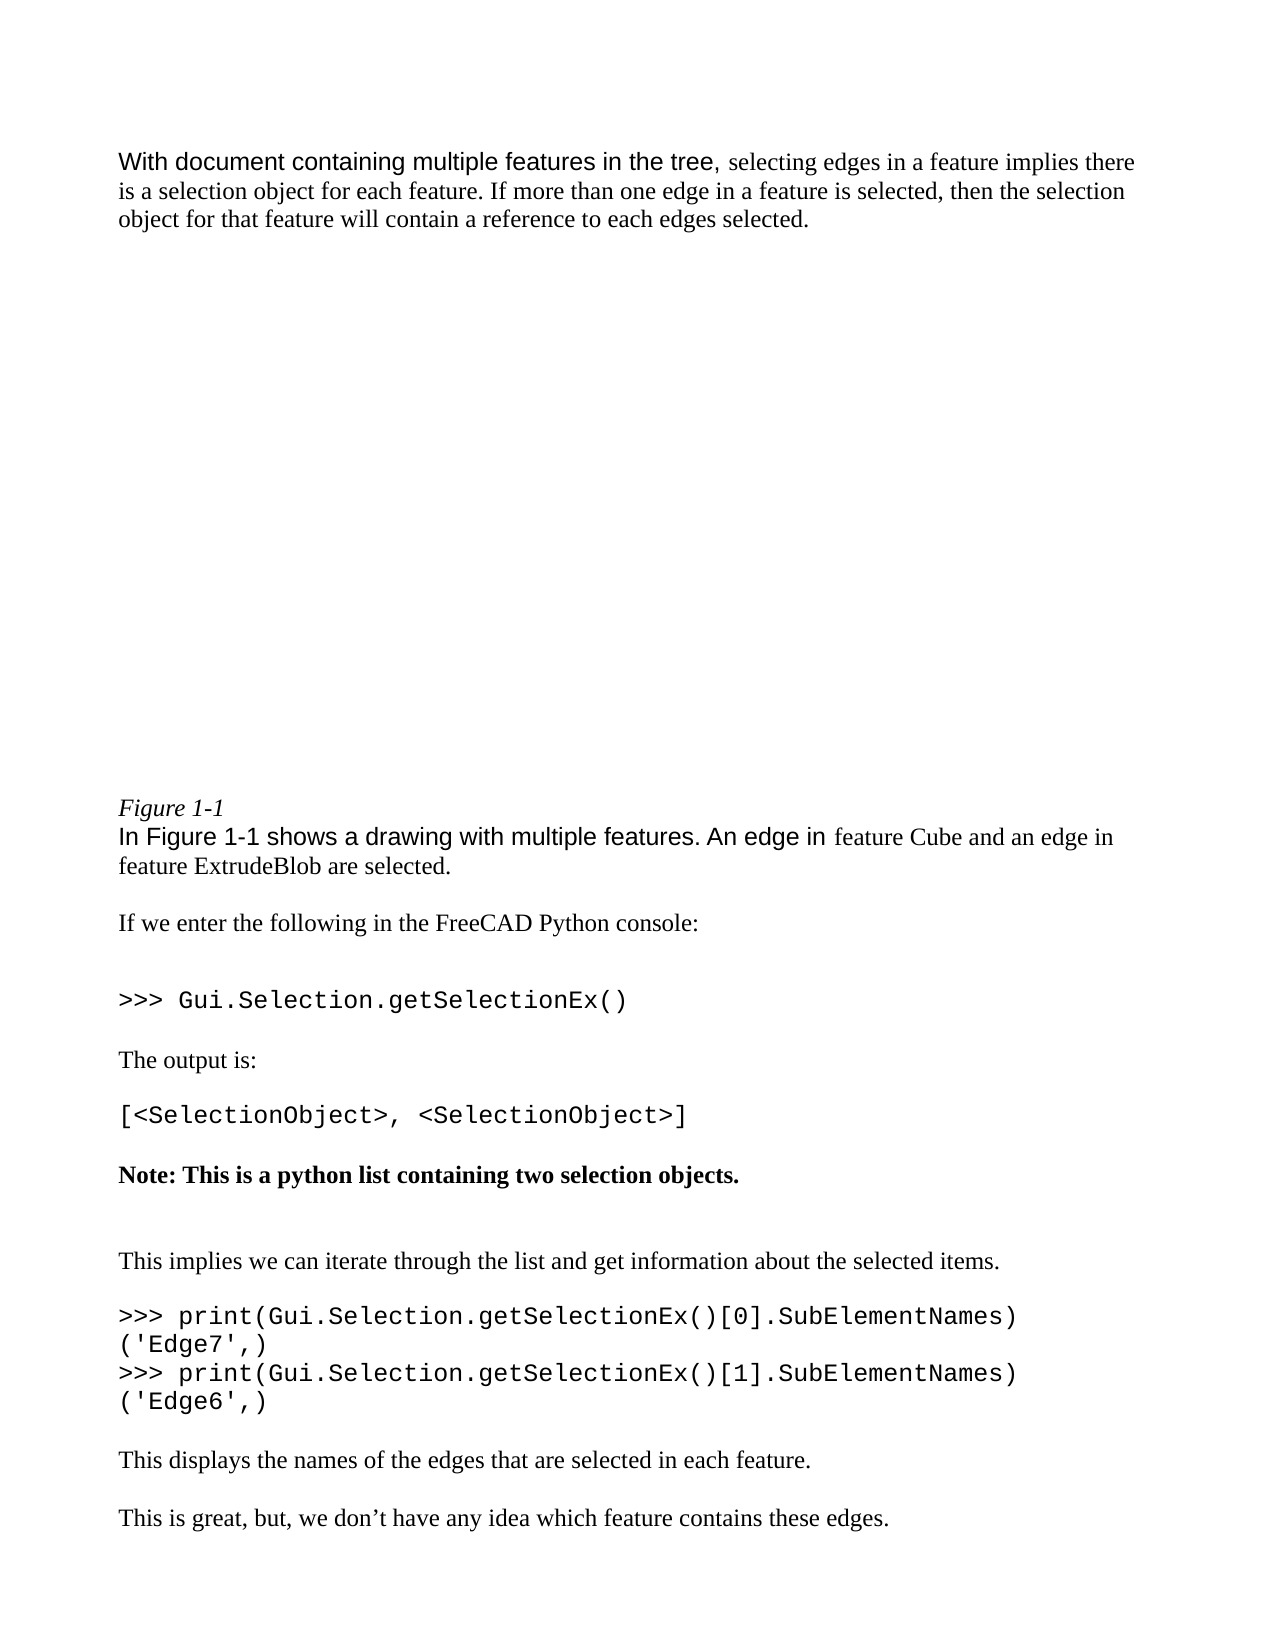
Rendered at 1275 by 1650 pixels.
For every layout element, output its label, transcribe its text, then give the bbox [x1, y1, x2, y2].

text This displays the names of the edges that are selected in each feature. [118, 1445, 1157, 1474]
text If we enter the following in the FreeCAD Python console: [118, 908, 1157, 937]
list ('Edge7',) [118, 1332, 1157, 1360]
list >>> Gui.Selection.getSelectionEx() [118, 988, 1157, 1016]
text [118, 267, 1157, 280]
text Note: This is a python list containing two selection objects. [118, 1160, 1157, 1188]
list [<SelectionObject>, <SelectionObject>] [118, 1103, 1157, 1131]
text This is great, but, we don’t have any idea which feature contains these edges. [118, 1503, 1157, 1531]
text The output is: [118, 1045, 1157, 1074]
text With document containing multiple features in the tree, selecting edges in a feature implies there is a selection object for each feature. If more than one edge in a feature is selected, then the selection object for that feature will contain a reference to each edges selected. [118, 147, 1157, 233]
list >>> print(Gui.Selection.getSelectionEx()[0].SubElementNames) [118, 1303, 1157, 1332]
list ('Edge6',) [118, 1388, 1157, 1417]
text [118, 262, 1157, 267]
text Figure 1-1 [118, 280, 1157, 822]
list >>> print(Gui.Selection.getSelectionEx()[1].SubElementNames) [118, 1360, 1157, 1388]
text This implies we can iterate through the list and get information about the selected items. [118, 1246, 1157, 1275]
text In Figure 1-1 shows a drawing with multiple features. An edge in feature Cube and an edge in feature ExtrudeBlob are selected. [118, 822, 1157, 879]
